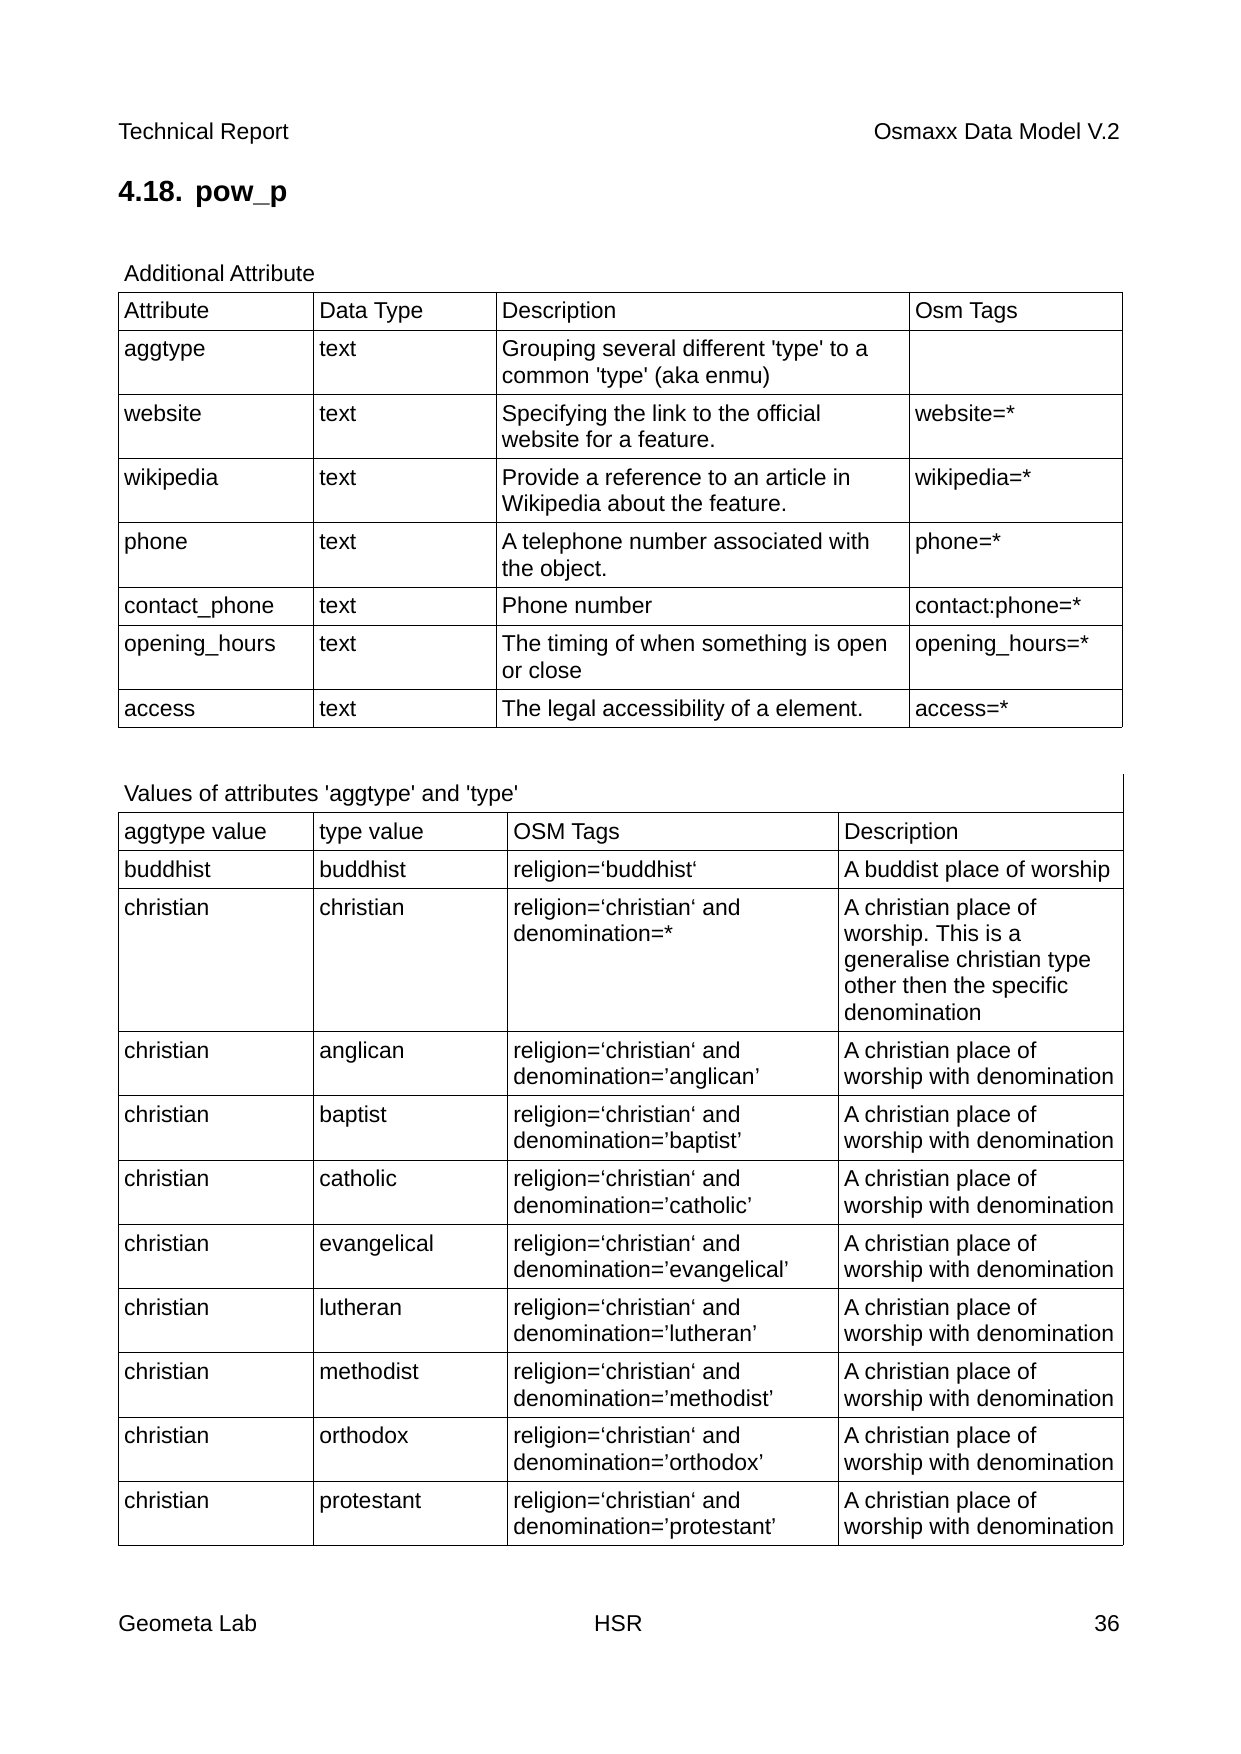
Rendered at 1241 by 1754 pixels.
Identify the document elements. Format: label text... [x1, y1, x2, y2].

table_cell Grouping several different 'type' to a common 'type' (aka enmu) [497, 331, 909, 394]
table_cell OSM Tags [508, 813, 838, 850]
table_cell christian [119, 1161, 313, 1224]
table_cell A telephone number associated with the object. [497, 523, 909, 587]
table_cell aggtype value [119, 813, 313, 850]
table_cell A christian place of worship with denomination [839, 1353, 1123, 1417]
table_cell access=* [910, 690, 1122, 727]
table_cell The timing of when something is open or close [497, 626, 909, 689]
table_cell text [314, 523, 496, 587]
table_cell text [314, 626, 496, 689]
table_cell protestant [314, 1482, 507, 1545]
table_cell buddhist [119, 851, 313, 888]
table_cell christian [119, 1096, 313, 1159]
table_cell Phone number [497, 588, 909, 624]
table_cell Specifying the link to the official website for a feature. [497, 395, 909, 458]
table_cell A christian place of worship with denomination [839, 1161, 1123, 1224]
table_cell religion=‘christian‘ and denomination=’catholic’ [508, 1161, 838, 1224]
table_cell text [314, 459, 496, 522]
table_cell [910, 331, 1122, 394]
table_cell christian [119, 1482, 313, 1545]
table_cell A christian place of worship with denomination [839, 1096, 1123, 1159]
table_cell christian [119, 1289, 313, 1352]
table_cell A christian place of worship with denomination [839, 1225, 1123, 1288]
table_cell methodist [314, 1353, 507, 1417]
table_cell text [314, 690, 496, 727]
table_cell The legal accessibility of a element. [497, 690, 909, 727]
table_cell christian [119, 1418, 313, 1481]
table_cell religion=‘christian‘ and denomination=’anglican’ [508, 1032, 838, 1095]
table_cell Provide a reference to an article in Wikipedia about the feature. [497, 459, 909, 522]
table_cell website [119, 395, 313, 458]
table_cell lutheran [314, 1289, 507, 1352]
table_cell text [314, 395, 496, 458]
table_cell christian [119, 1032, 313, 1095]
table_cell religion=‘buddhist‘ [508, 851, 838, 888]
table_cell phone=* [910, 523, 1122, 587]
table_cell evangelical [314, 1225, 507, 1288]
table_cell text [314, 331, 496, 394]
table_cell religion=‘christian‘ and denomination=’evangelical’ [508, 1225, 838, 1288]
table_cell anglican [314, 1032, 507, 1095]
table_cell contact_phone [119, 588, 313, 624]
table_cell Attribute [119, 293, 313, 329]
table_cell orthodox [314, 1418, 507, 1481]
table_cell A buddist place of worship [839, 851, 1123, 888]
table_cell wikipedia=* [910, 459, 1122, 522]
table_header Values of attributes 'aggtype' and 'type' [118, 774, 1123, 812]
table_cell opening_hours [119, 626, 313, 689]
table_cell religion=‘christian‘ and denomination=* [508, 889, 838, 1031]
table_cell christian [119, 1353, 313, 1417]
table_cell contact:phone=* [910, 588, 1122, 624]
table_cell Osm Tags [910, 293, 1122, 329]
table_cell religion=‘christian‘ and denomination=’lutheran’ [508, 1289, 838, 1352]
table_cell religion=‘christian‘ and denomination=’protestant’ [508, 1482, 838, 1545]
table_cell Description [497, 293, 909, 329]
table_cell text [314, 588, 496, 624]
table_cell religion=‘christian‘ and denomination=’baptist’ [508, 1096, 838, 1159]
table_cell A christian place of worship with denomination [839, 1289, 1123, 1352]
table_cell phone [119, 523, 313, 587]
table_cell access [119, 690, 313, 727]
table_cell buddhist [314, 851, 507, 888]
table_cell A christian place of worship. This is a generalise christian type other then the specific denomination [839, 889, 1123, 1031]
table_cell wikipedia [119, 459, 313, 522]
table_cell website=* [910, 395, 1122, 458]
table_cell christian [314, 889, 507, 1031]
table_cell christian [119, 889, 313, 1031]
table_header Additional Attribute [118, 254, 1122, 292]
table_cell catholic [314, 1161, 507, 1224]
table_cell aggtype [119, 331, 313, 394]
table_cell A christian place of worship with denomination [839, 1418, 1123, 1481]
table_cell Data Type [314, 293, 496, 329]
table_cell religion=‘christian‘ and denomination=’orthodox’ [508, 1418, 838, 1481]
subtitle pow_p [118, 174, 1122, 207]
table_cell christian [119, 1225, 313, 1288]
table_cell Description [839, 813, 1123, 850]
table_cell type value [314, 813, 507, 850]
table_cell A christian place of worship with denomination [839, 1482, 1123, 1545]
table_cell baptist [314, 1096, 507, 1159]
table_cell A christian place of worship with denomination [839, 1032, 1123, 1095]
table_cell opening_hours=* [910, 626, 1122, 689]
table_cell religion=‘christian‘ and denomination=’methodist’ [508, 1353, 838, 1417]
